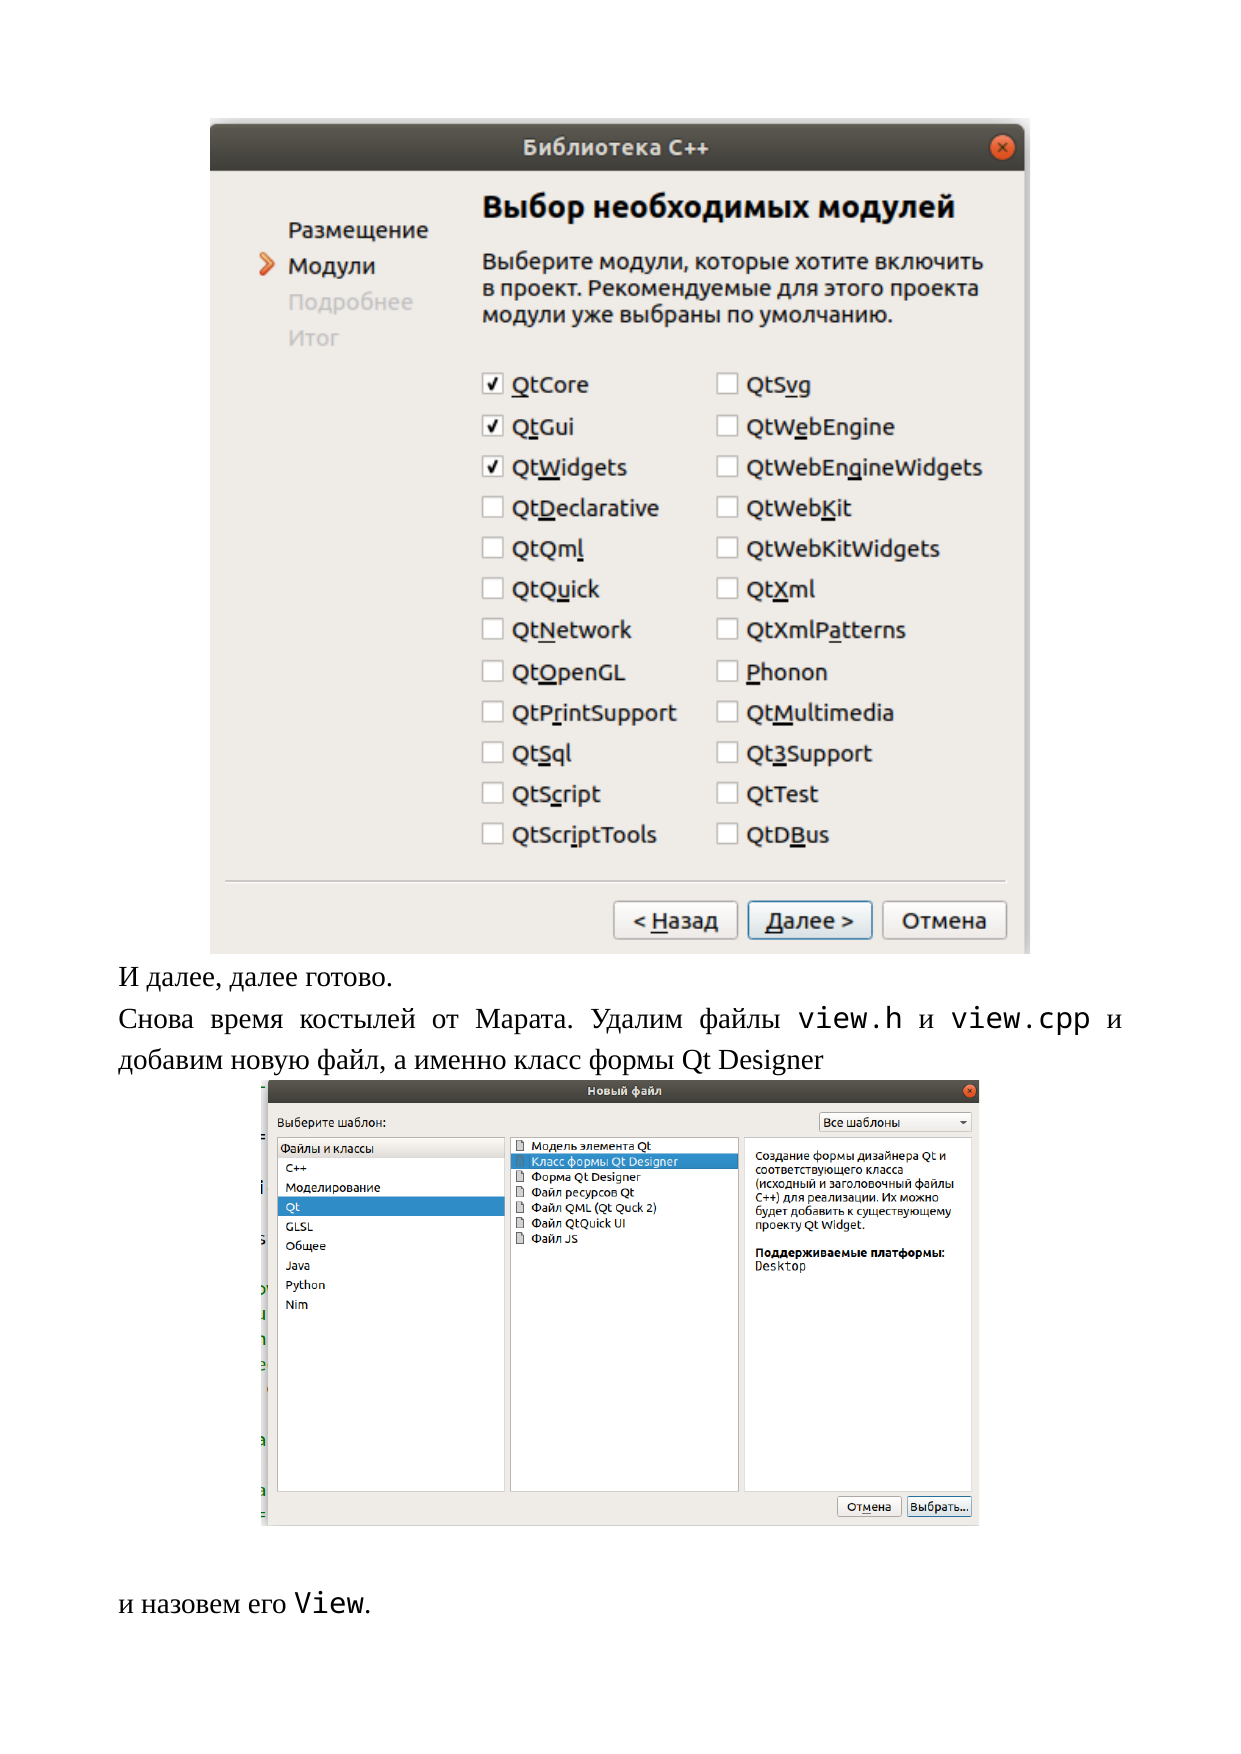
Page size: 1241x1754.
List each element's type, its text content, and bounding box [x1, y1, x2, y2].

picture [261, 1080, 980, 1526]
text Снова время костылей от Марата. Удалим файлы view.h и view.cpp и добавим новую файл, а именно класс формы Qt Designer [118, 998, 1122, 1076]
text И далее, далее готово. [118, 118, 1122, 993]
text и назовем его View. [118, 1582, 1122, 1622]
picture [210, 118, 1031, 954]
